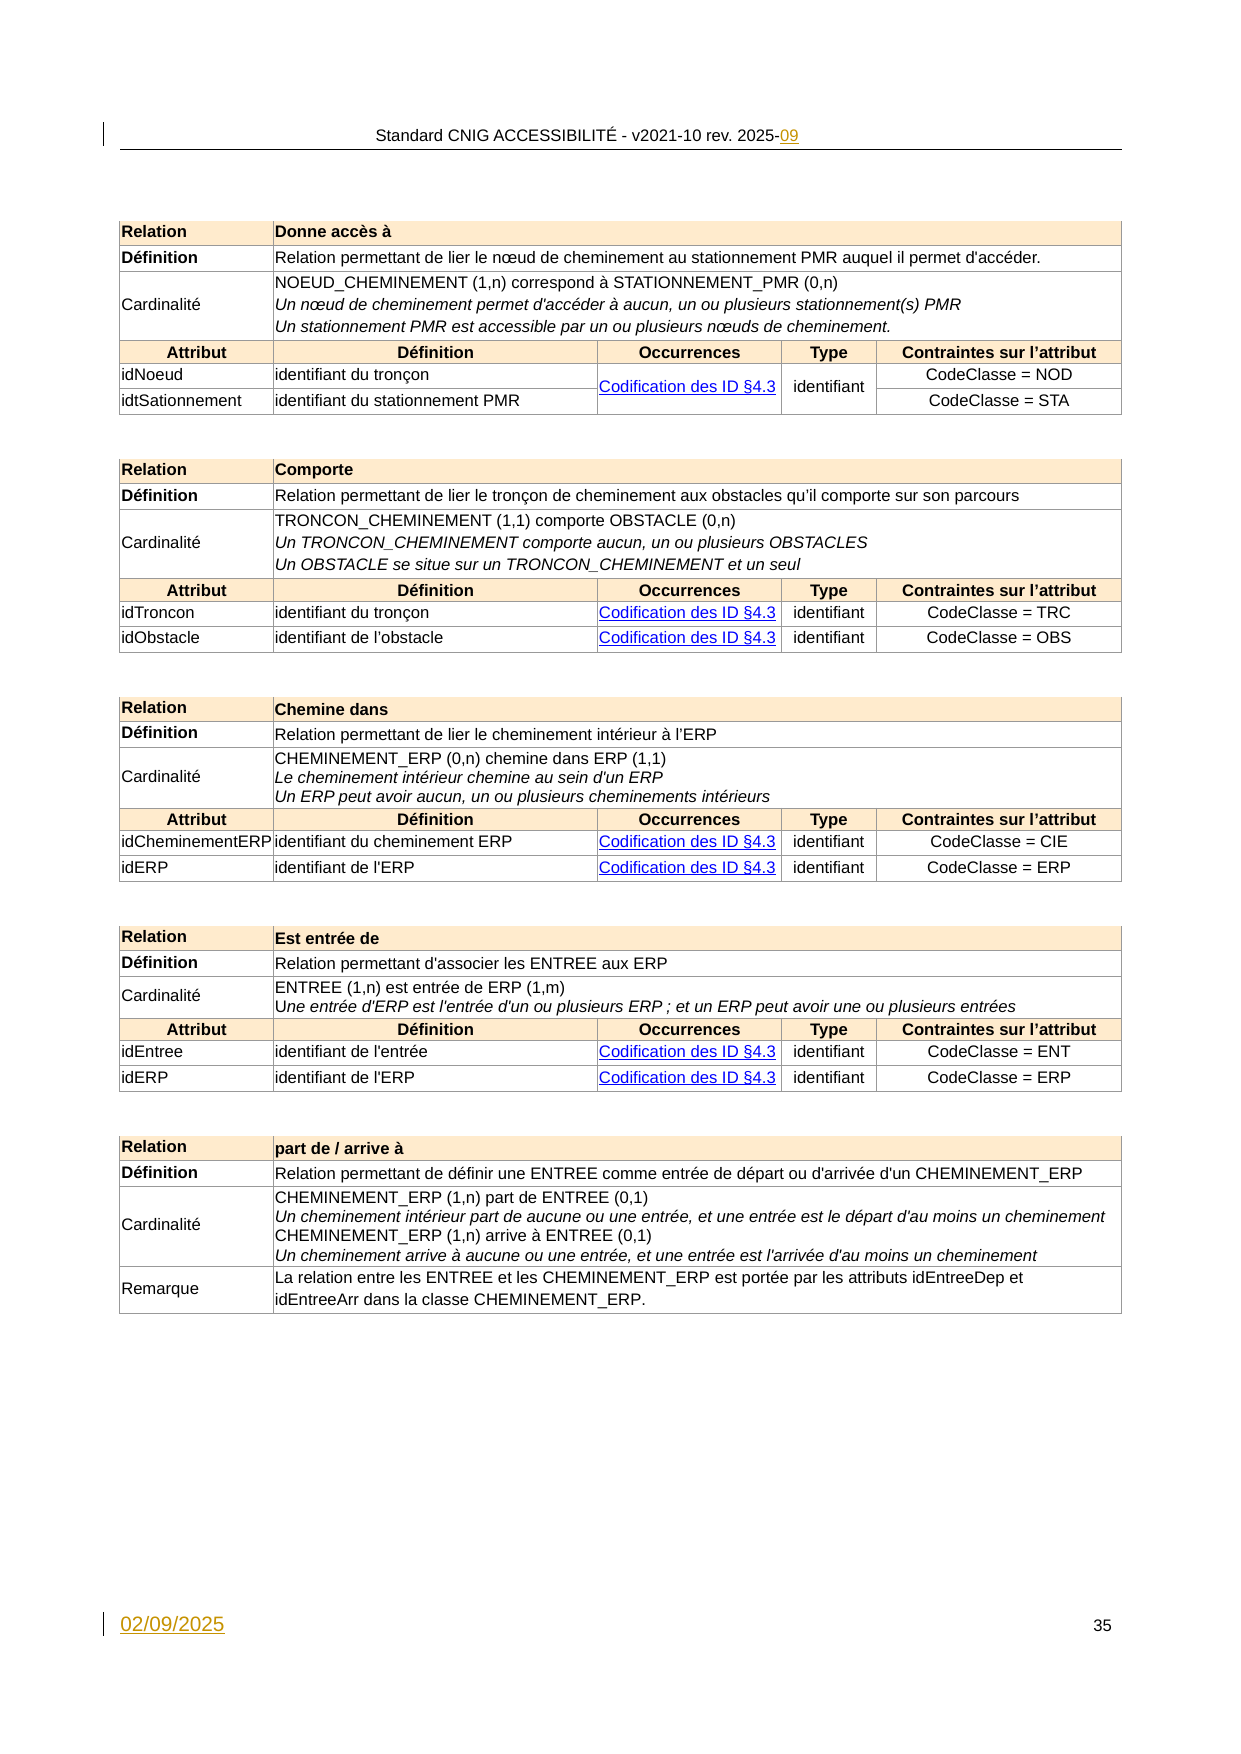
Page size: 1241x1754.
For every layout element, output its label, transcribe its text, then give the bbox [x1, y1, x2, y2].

table_cell idNoeud [120, 364, 273, 388]
table_cell CodeClasse = ENT [877, 1041, 1121, 1065]
table_cell Définition [274, 1019, 597, 1040]
table_cell Remarque [120, 1267, 273, 1313]
table_cell identifiant de l'ERP [274, 1066, 597, 1091]
table_header Relation [120, 926, 273, 950]
table_cell identifiant de l'entrée [274, 1041, 597, 1065]
table_cell CodeClasse = TRC [877, 602, 1121, 626]
table_cell identifiant [782, 1066, 876, 1091]
table_cell Occurrences [598, 341, 781, 363]
table_header Relation [120, 459, 273, 483]
table_header part de / arrive à [274, 1136, 1121, 1160]
table_cell Attribut [120, 809, 273, 830]
table_cell Définition [274, 579, 597, 601]
table_cell identifiant [782, 856, 876, 881]
table_cell identifiant de l'ERP [274, 856, 597, 881]
table_cell Attribut [120, 579, 273, 601]
table_cell ENTREE (1,n) est entrée de ERP (1,m) Une entrée d'ERP est l'entrée d'un ou plusieurs ERP ; et un ERP peut avoir une ou plusieurs entrées [274, 977, 1121, 1017]
table_cell Type [782, 809, 876, 830]
table_cell Codification des ID §4.3 [598, 831, 781, 855]
table_header Relation [120, 1136, 273, 1160]
table_cell Codification des ID §4.3 [598, 364, 781, 414]
table_cell idTroncon [120, 602, 273, 626]
table_cell Occurrences [598, 1019, 781, 1040]
table_cell Définition [120, 484, 273, 509]
table_cell Contraintes sur l’attribut [877, 809, 1121, 830]
table_cell Type [782, 579, 876, 601]
table_cell Relation permettant de lier le cheminement intérieur à l’ERP [274, 722, 1121, 747]
table_cell Contraintes sur l’attribut [877, 579, 1121, 601]
table_cell Occurrences [598, 809, 781, 830]
table_cell CHEMINEMENT_ERP (1,n) part de ENTREE (0,1) Un cheminement intérieur part de aucune ou une entrée, et une entrée est le départ d'au moins un cheminement CHEMINEMENT_ERP (1,n) arrive à ENTREE (0,1) Un cheminement arrive à aucune ou une entrée, et une entrée est l'arrivée d'au moins un cheminement [274, 1187, 1121, 1266]
table_header Donne accès à [274, 221, 1121, 245]
table_cell CodeClasse = CIE [877, 831, 1121, 855]
table_cell CodeClasse = ERP [877, 1066, 1121, 1091]
table_cell Attribut [120, 1019, 273, 1040]
table_cell identifiant du cheminement ERP [274, 831, 597, 855]
table_cell NOEUD_CHEMINEMENT (1,n) correspond à STATIONNEMENT_PMR (0,n) Un nœud de cheminement permet d'accéder à aucun, un ou plusieurs stationnement(s) PMR Un stationnement PMR est accessible par un ou plusieurs nœuds de cheminement. [274, 272, 1121, 340]
table_cell CodeClasse = NOD [877, 364, 1121, 388]
table_cell CodeClasse = STA [877, 389, 1121, 414]
table_cell identifiant du tronçon [274, 364, 597, 388]
table_cell Relation permettant de lier le nœud de cheminement au stationnement PMR auquel il permet d'accéder. [274, 246, 1121, 271]
table_cell Codification des ID §4.3 [598, 856, 781, 881]
table_cell Définition [274, 341, 597, 363]
table_cell Codification des ID §4.3 [598, 627, 781, 652]
table_cell Définition [120, 1161, 273, 1186]
table_cell idERP [120, 1066, 273, 1091]
table_cell Contraintes sur l’attribut [877, 1019, 1121, 1040]
table_cell idERP [120, 856, 273, 881]
table_header Est entrée de [274, 926, 1121, 950]
table_cell Définition [120, 246, 273, 271]
table_cell Occurrences [598, 579, 781, 601]
table_header Chemine dans [274, 697, 1121, 721]
table_cell Cardinalité [120, 272, 273, 340]
table_cell Relation permettant d'associer les ENTREE aux ERP [274, 951, 1121, 976]
table_header Comporte [274, 459, 1121, 483]
table_cell identifiant du stationnement PMR [274, 389, 597, 414]
table_cell Cardinalité [120, 748, 273, 807]
table_cell Type [782, 1019, 876, 1040]
table_cell Attribut [120, 341, 273, 363]
table_cell identifiant du tronçon [274, 602, 597, 626]
table_cell identifiant [782, 602, 876, 626]
table_cell TRONCON_CHEMINEMENT (1,1) comporte OBSTACLE (0,n) Un TRONCON_CHEMINEMENT comporte aucun, un ou plusieurs OBSTACLES Un OBSTACLE se situe sur un TRONCON_CHEMINEMENT et un seul [274, 510, 1121, 578]
table_cell identifiant [782, 364, 876, 414]
table_cell idtSationnement [120, 389, 273, 414]
table_cell Définition [274, 809, 597, 830]
table_cell Codification des ID §4.3 [598, 602, 781, 626]
table_cell Définition [120, 951, 273, 976]
table_cell Cardinalité [120, 510, 273, 578]
table_cell idCheminementERP [120, 831, 273, 855]
table_cell CodeClasse = OBS [877, 627, 1121, 652]
table_cell CodeClasse = ERP [877, 856, 1121, 881]
table_header Relation [120, 697, 273, 721]
table_cell La relation entre les ENTREE et les CHEMINEMENT_ERP est portée par les attributs idEntreeDep et idEntreeArr dans la classe CHEMINEMENT_ERP. [274, 1267, 1121, 1313]
table_cell identifiant [782, 1041, 876, 1065]
table_cell Codification des ID §4.3 [598, 1041, 781, 1065]
table_cell Définition [120, 722, 273, 747]
table_cell idEntree [120, 1041, 273, 1065]
table_cell Codification des ID §4.3 [598, 1066, 781, 1091]
table_cell Relation permettant de lier le tronçon de cheminement aux obstacles qu’il comporte sur son parcours [274, 484, 1121, 509]
table_cell identifiant [782, 627, 876, 652]
table_cell identifiant [782, 831, 876, 855]
table_cell idObstacle [120, 627, 273, 652]
table_cell Type [782, 341, 876, 363]
table_cell Cardinalité [120, 977, 273, 1017]
table_header Relation [120, 221, 273, 245]
table_cell Relation permettant de définir une ENTREE comme entrée de départ ou d'arrivée d'un CHEMINEMENT_ERP [274, 1161, 1121, 1186]
table_cell Contraintes sur l’attribut [877, 341, 1121, 363]
table_cell identifiant de l’obstacle [274, 627, 597, 652]
table_cell Cardinalité [120, 1187, 273, 1266]
table_cell CHEMINEMENT_ERP (0,n) chemine dans ERP (1,1) Le cheminement intérieur chemine au sein d'un ERP Un ERP peut avoir aucun, un ou plusieurs cheminements intérieurs [274, 748, 1121, 807]
